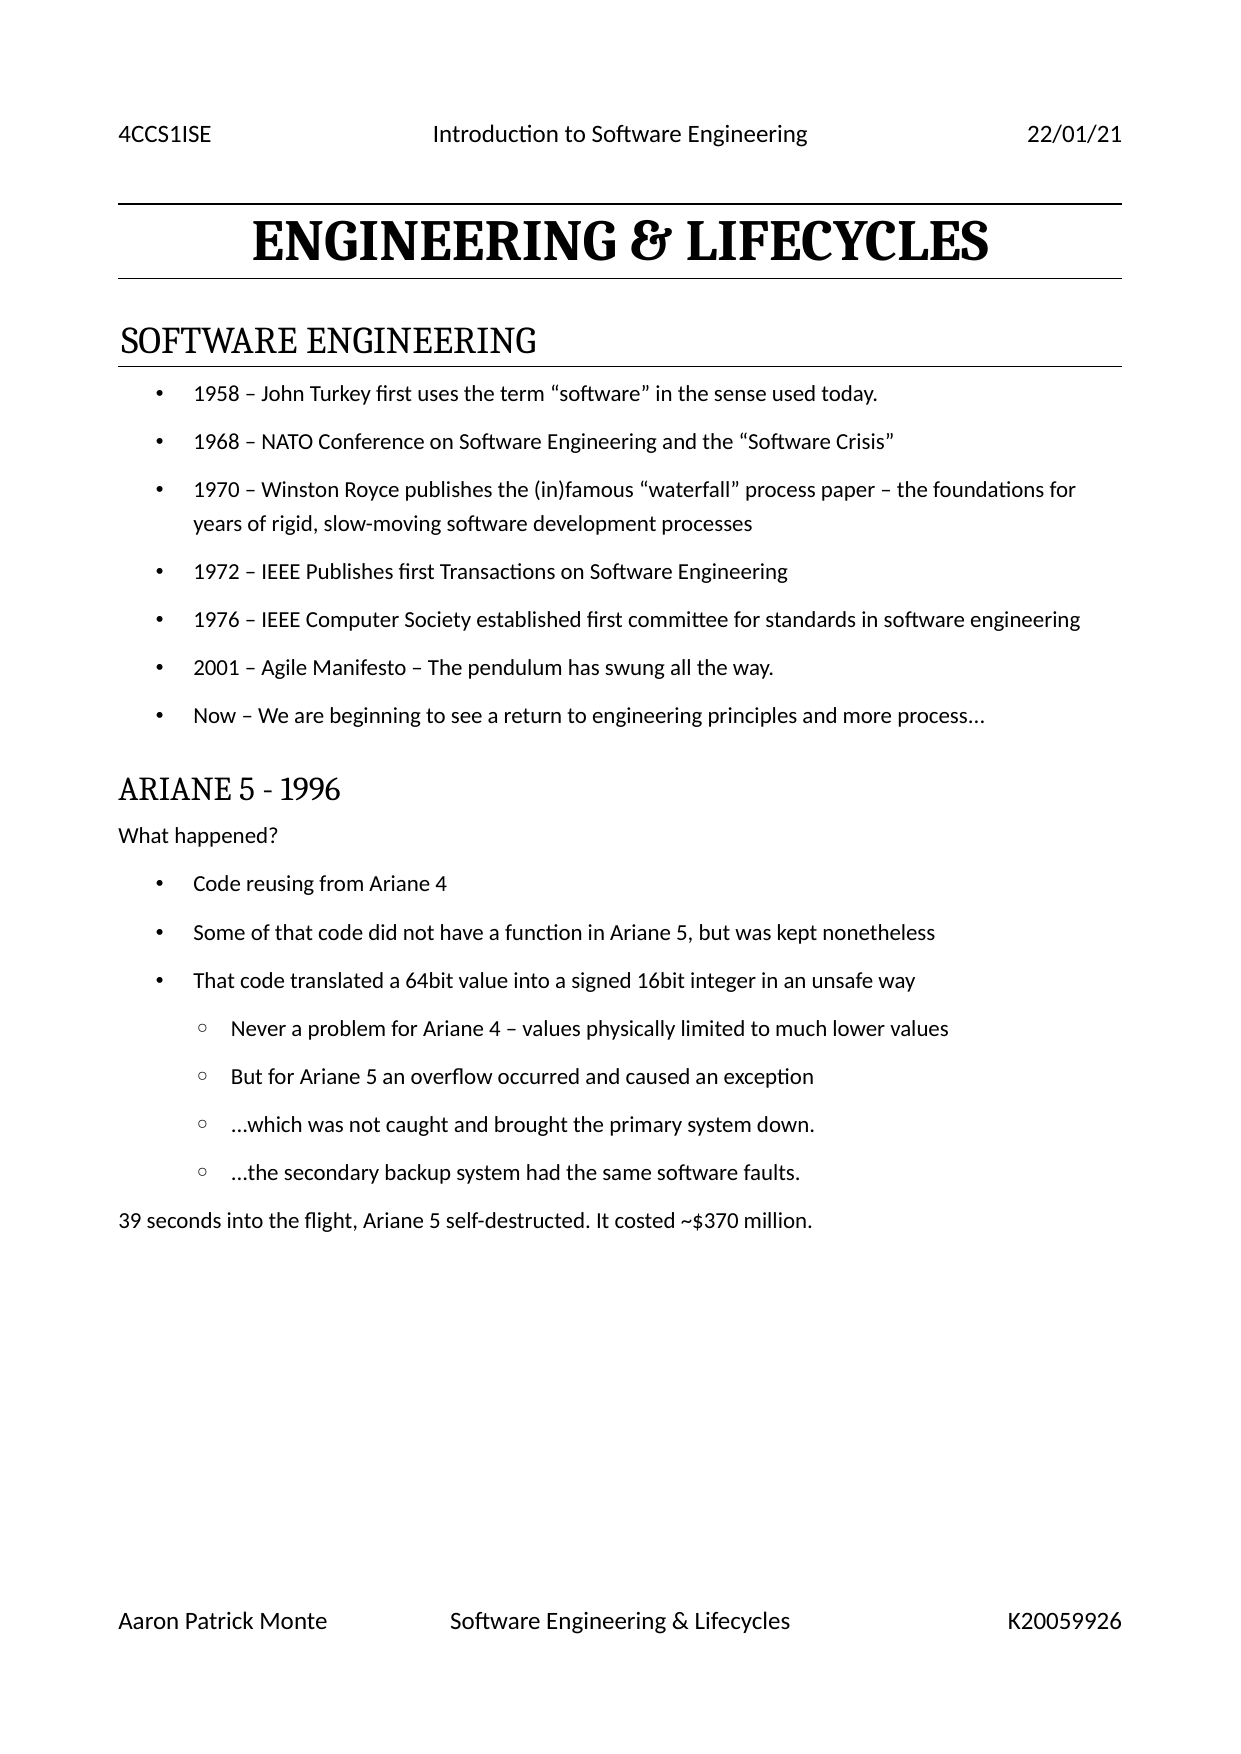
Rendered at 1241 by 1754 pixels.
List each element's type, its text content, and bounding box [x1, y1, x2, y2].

list But for Ariane 5 an overflow occurred and caused an exception [193, 1062, 1122, 1090]
text What happened? [118, 821, 1122, 849]
list ...which was not caught and brought the primary system down. [193, 1110, 1122, 1138]
list 1968 – NATO Conference on Software Engineering and the “Software Crisis” [156, 427, 1122, 455]
list 2001 – Agile Manifesto – The pendulum has swung all the way. [156, 653, 1122, 681]
subtitle Ariane 5 - 1996 [118, 770, 1122, 809]
list ...the secondary backup system had the same software faults. [193, 1158, 1122, 1186]
subtitle Software engineering [118, 317, 1122, 366]
title Engineering & lifecycles [118, 205, 1122, 278]
text 39 seconds into the flight, Ariane 5 self-destructed. It costed ~$370 million. [118, 1206, 1122, 1234]
list 1958 – John Turkey first uses the term “software” in the sense used today. [156, 379, 1122, 407]
list Some of that code did not have a function in Ariane 5, but was kept nonetheless [156, 918, 1122, 946]
list Now – We are beginning to see a return to engineering principles and more process... [156, 701, 1122, 729]
list That code translated a 64bit value into a signed 16bit integer in an unsafe way [156, 966, 1122, 994]
list Code reusing from Ariane 4 [156, 869, 1122, 898]
list 1970 – Winston Royce publishes the (in)famous “waterfall” process paper – the foundations for years of rigid, slow-moving software development processes [156, 475, 1122, 537]
list 1976 – IEEE Computer Society established first committee for standards in software engineering [156, 605, 1122, 633]
list Never a problem for Ariane 4 – values physically limited to much lower values [193, 1014, 1122, 1042]
list 1972 – IEEE Publishes first Transactions on Software Engineering [156, 557, 1122, 585]
